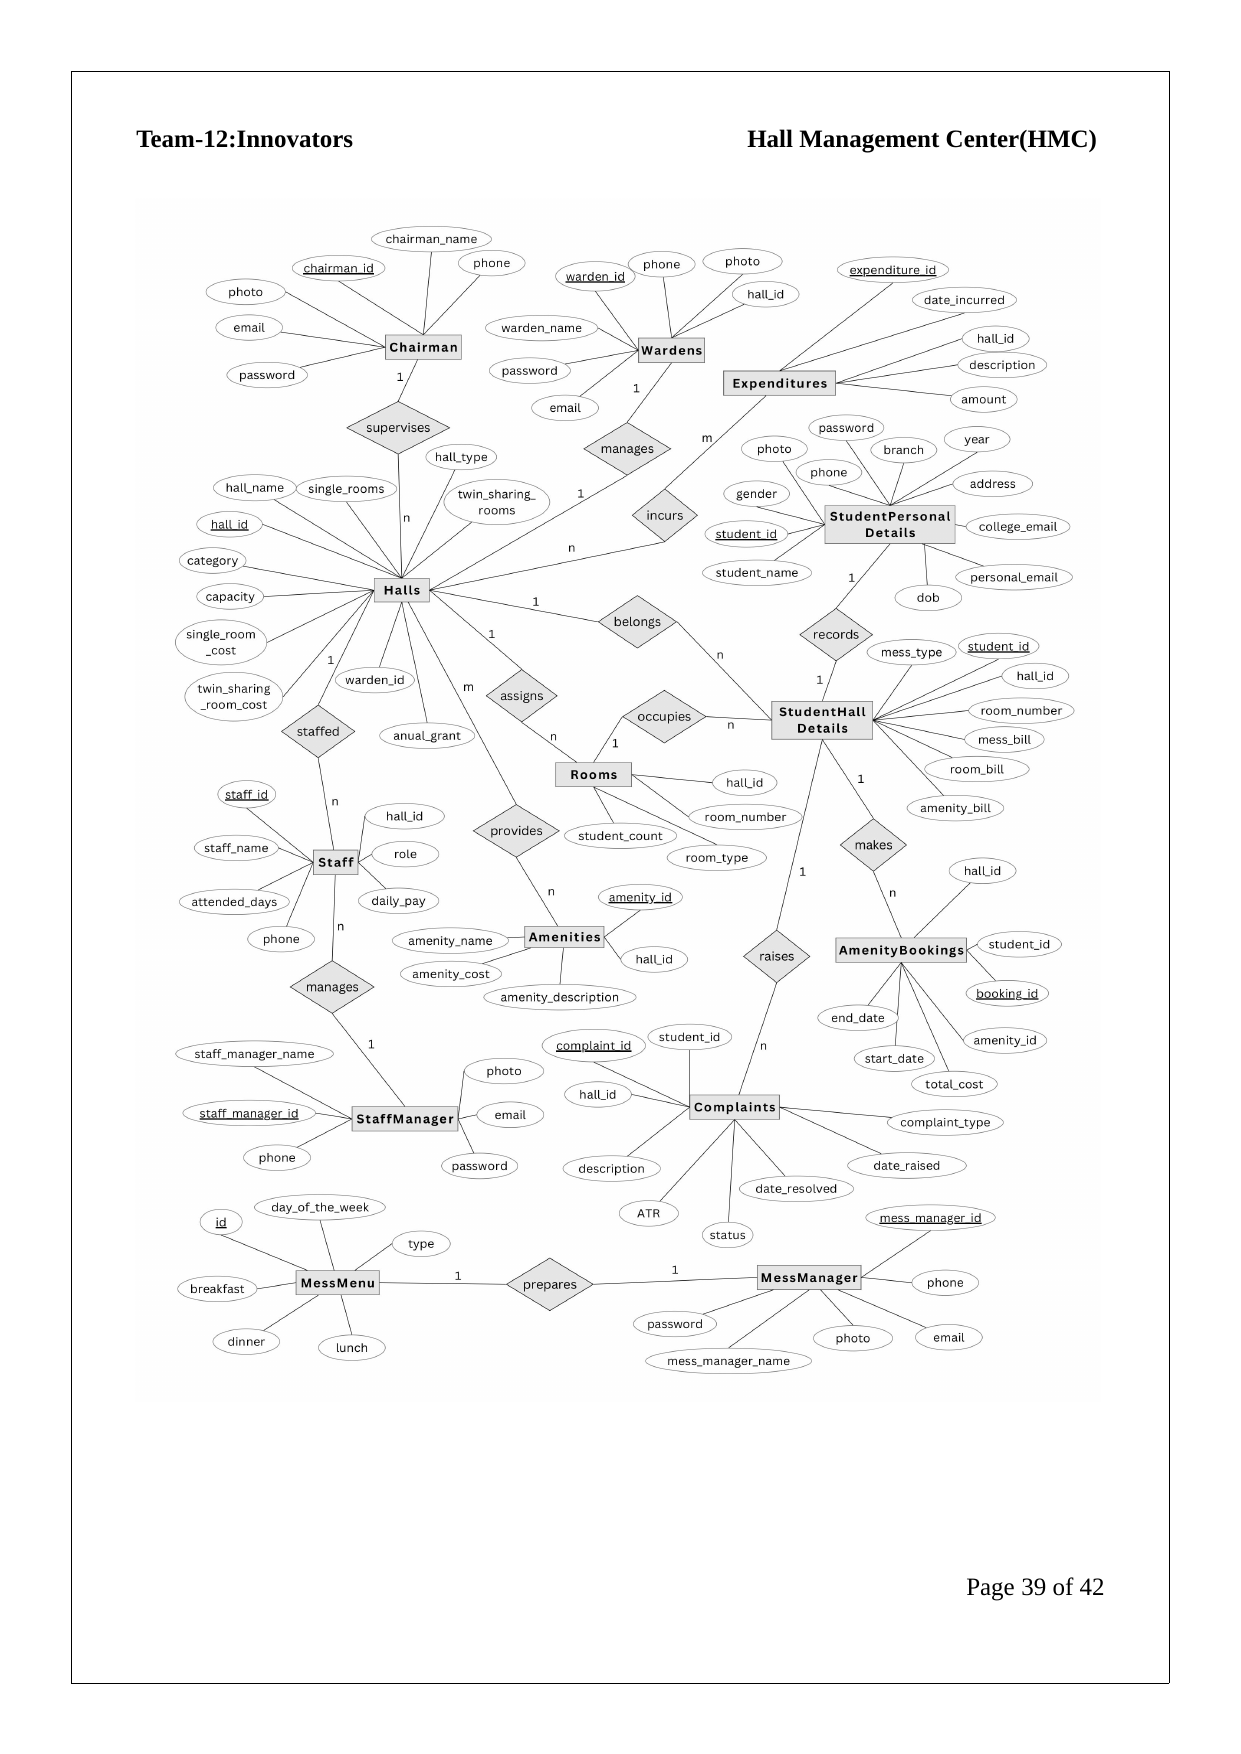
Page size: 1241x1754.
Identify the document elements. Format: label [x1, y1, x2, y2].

picture [176, 198, 1038, 1402]
